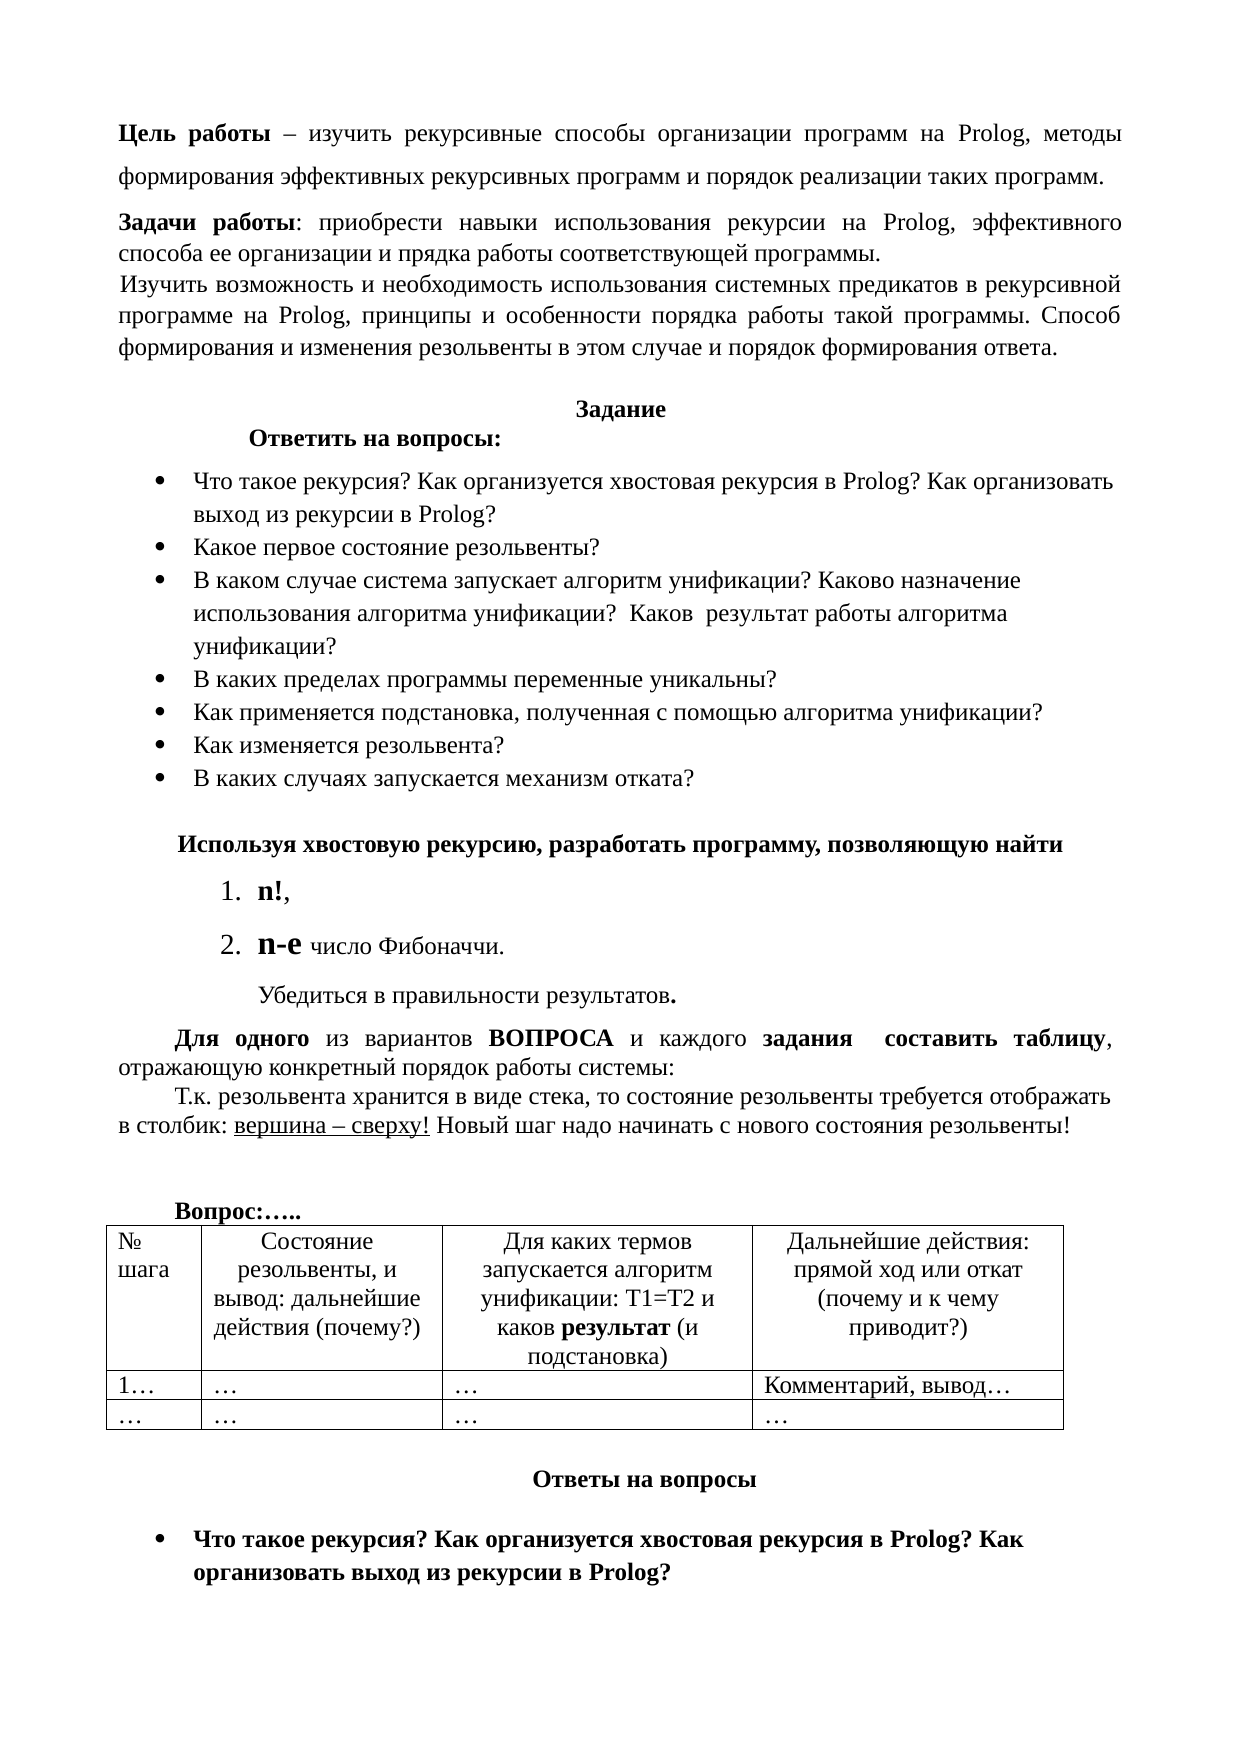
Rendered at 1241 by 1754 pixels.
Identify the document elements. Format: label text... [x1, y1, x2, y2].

text Ответы на вопросы [118, 1461, 1112, 1493]
table_cell … [107, 1400, 201, 1429]
text Убедиться в правильности результатов. [257, 980, 1112, 1009]
list В каких случаях запускается механизм отката? [156, 763, 1122, 792]
text Вопрос:….. [118, 1196, 1112, 1225]
list В каком случае система запускает алгоритм унификации? Каково назначение использования алгоритма унификации? Каков результат работы алгоритма унификации? [156, 565, 1122, 660]
table_cell … [443, 1371, 752, 1399]
text Т.к. резольвента хранится в виде стека, то состояние резольвенты требуется отображать в столбик: вершина – сверху! Новый шаг надо начинать с нового состояния резольвенты! [118, 1081, 1112, 1138]
list n-е число Фибоначчи. [220, 923, 1112, 961]
text Изучить возможность и необходимость использования системных предикатов в рекурсивной программе на Prolog, принципы и особенности порядка работы такой программы. Способ формирования и изменения резольвенты в этом случае и порядок формирования ответа. [118, 267, 1122, 361]
list Что такое рекурсия? Как организуется хвостовая рекурсия в Prolog? Как организовать выход из рекурсии в Prolog? [156, 1524, 1122, 1586]
list В каких пределах программы переменные уникальны? [156, 664, 1122, 693]
text Для одного из вариантов ВОПРОСА и каждого задания составить таблицу, отражающую конкретный порядок работы системы: [118, 1023, 1112, 1081]
table_cell … [202, 1400, 442, 1429]
table_header Для каких термов запускается алгоритм унификации: Т1=Т2 и каков результат (и подстановка) [443, 1226, 752, 1369]
table_cell … [753, 1400, 1063, 1429]
text Задание [118, 392, 1122, 423]
table_cell 1… [107, 1371, 201, 1399]
list Какое первое состояние резольвенты? [156, 532, 1122, 561]
text Цель работы – изучить рекурсивные способы организации программ на Prolog, методы формирования эффективных рекурсивных программ и порядок реализации таких программ. [118, 118, 1122, 190]
table_cell … [443, 1400, 752, 1429]
table_header Состояние резольвенты, и вывод: дальнейшие действия (почему?) [202, 1226, 442, 1369]
list Как изменяется резольвента? [156, 730, 1122, 759]
table_cell Комментарий, вывод… [753, 1371, 1063, 1399]
table_header № шага [107, 1226, 201, 1369]
text Используя хвостовую рекурсию, разработать программу, позволяющую найти [118, 829, 1112, 858]
list Что такое рекурсия? Как организуется хвостовая рекурсия в Prolog? Как организовать выход из рекурсии в Prolog? [156, 466, 1122, 528]
text Ответить на вопросы: [192, 423, 1122, 452]
list Как применяется подстановка, полученная с помощью алгоритма унификации? [156, 697, 1122, 726]
text Задачи работы: приобрести навыки использования рекурсии на Prolog, эффективного способа ее организации и прядка работы соответствующей программы. [118, 204, 1122, 267]
list n!, [220, 873, 1112, 906]
table_cell … [202, 1371, 442, 1399]
table_header Дальнейшие действия: прямой ход или откат (почему и к чему приводит?) [753, 1226, 1063, 1369]
